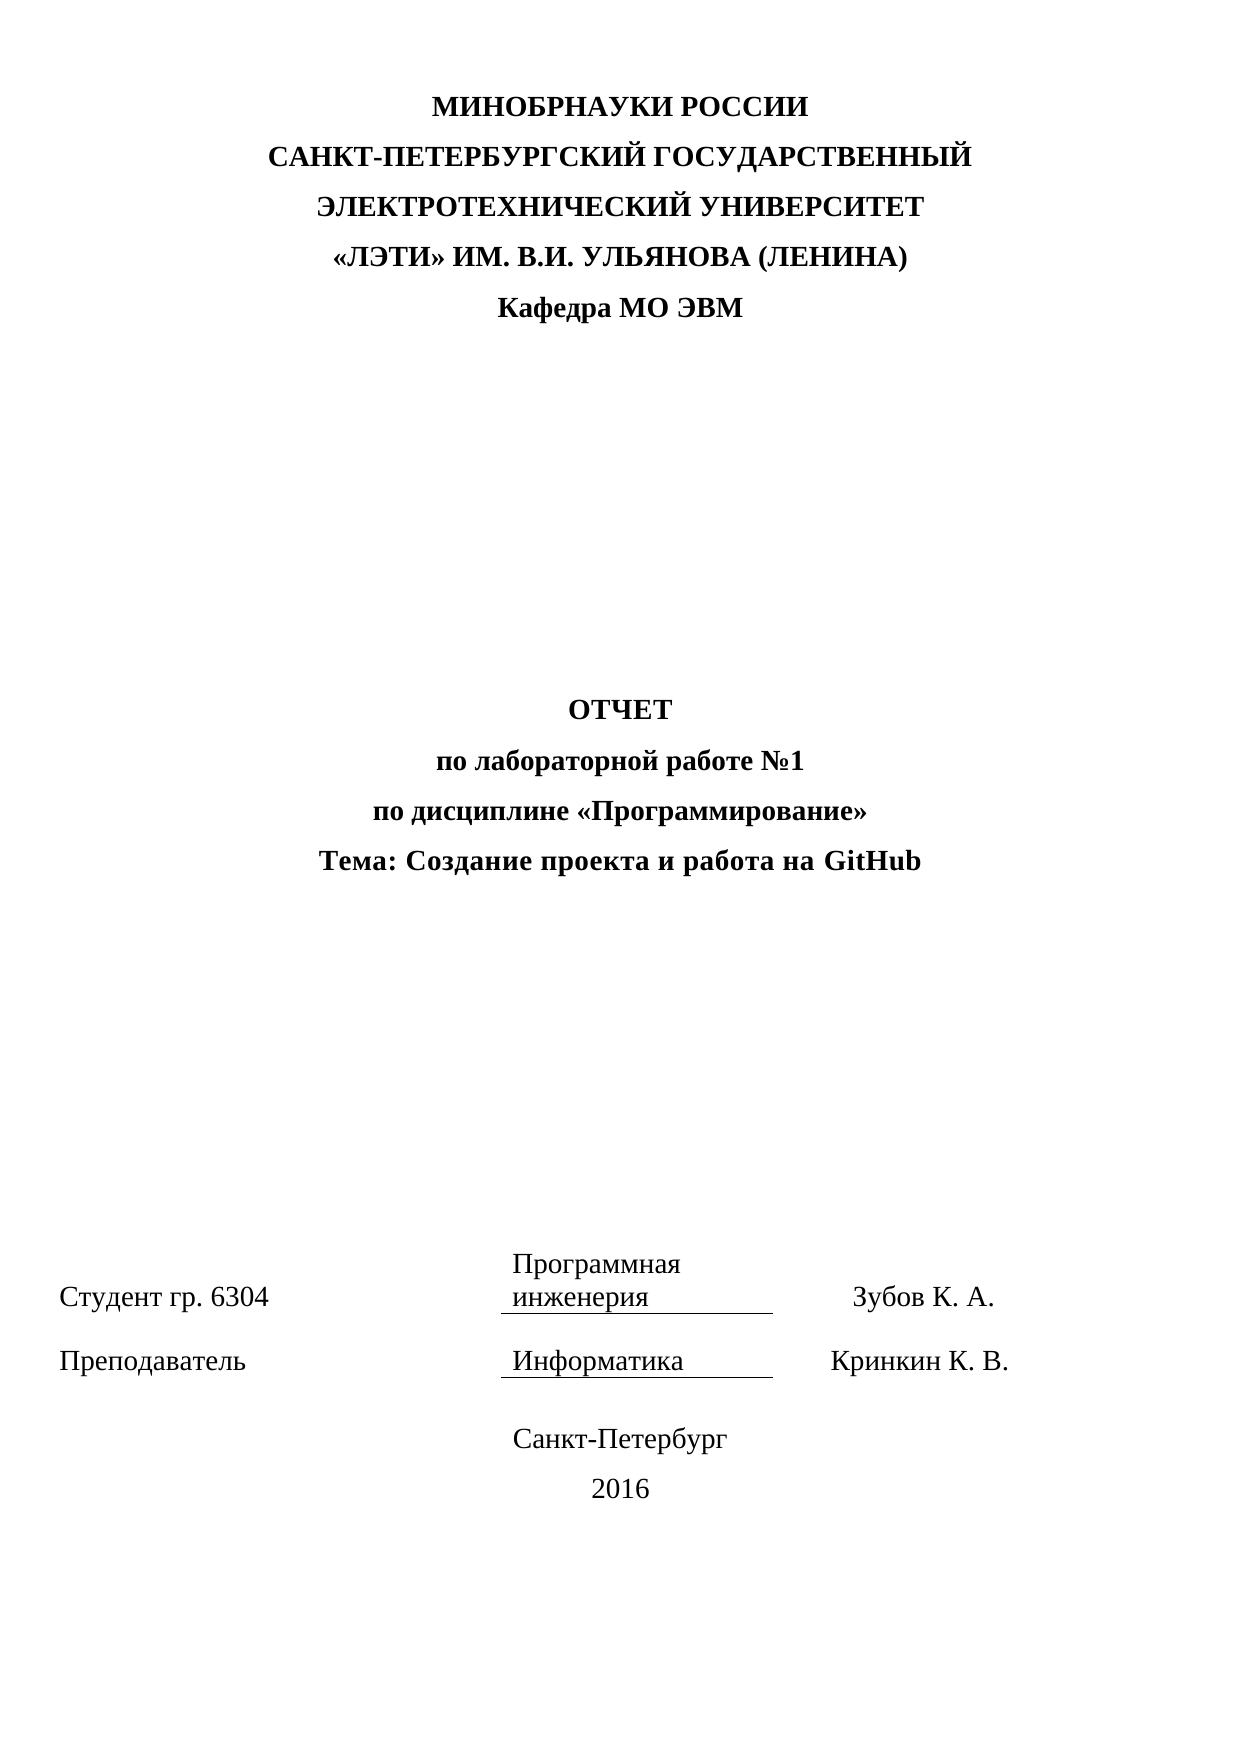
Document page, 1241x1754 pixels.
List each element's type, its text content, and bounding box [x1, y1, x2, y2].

table_header Зубов К. А. [773, 1246, 1074, 1313]
text ОТЧЕТ [59, 692, 1181, 726]
table_header Студент гр. 6304 [48, 1246, 501, 1313]
text по лабораторной работе №1 [59, 743, 1181, 776]
text по дисциплине «Программирование» [59, 793, 1181, 827]
text Санкт-Петербург [59, 1421, 1181, 1454]
text «ЛЭТИ» им. В.И. Ульянова (Ленина) [59, 239, 1181, 273]
text электротехнический университет [59, 189, 1181, 223]
text Санкт-Петербургский государственный [59, 139, 1181, 172]
table_cell Кринкин К. В. [773, 1313, 1074, 1377]
text 2016 [59, 1471, 1181, 1505]
text Тема: Создание проекта и работа на GitHub [59, 843, 1181, 877]
table_cell Преподаватель [48, 1313, 501, 1377]
text Кафедра МО ЭВМ [59, 290, 1181, 323]
table_header Программная инженерия [501, 1246, 772, 1313]
text МИНОБРНАУКИ РОССИИ [59, 89, 1181, 122]
table_cell Информатика [501, 1314, 772, 1377]
